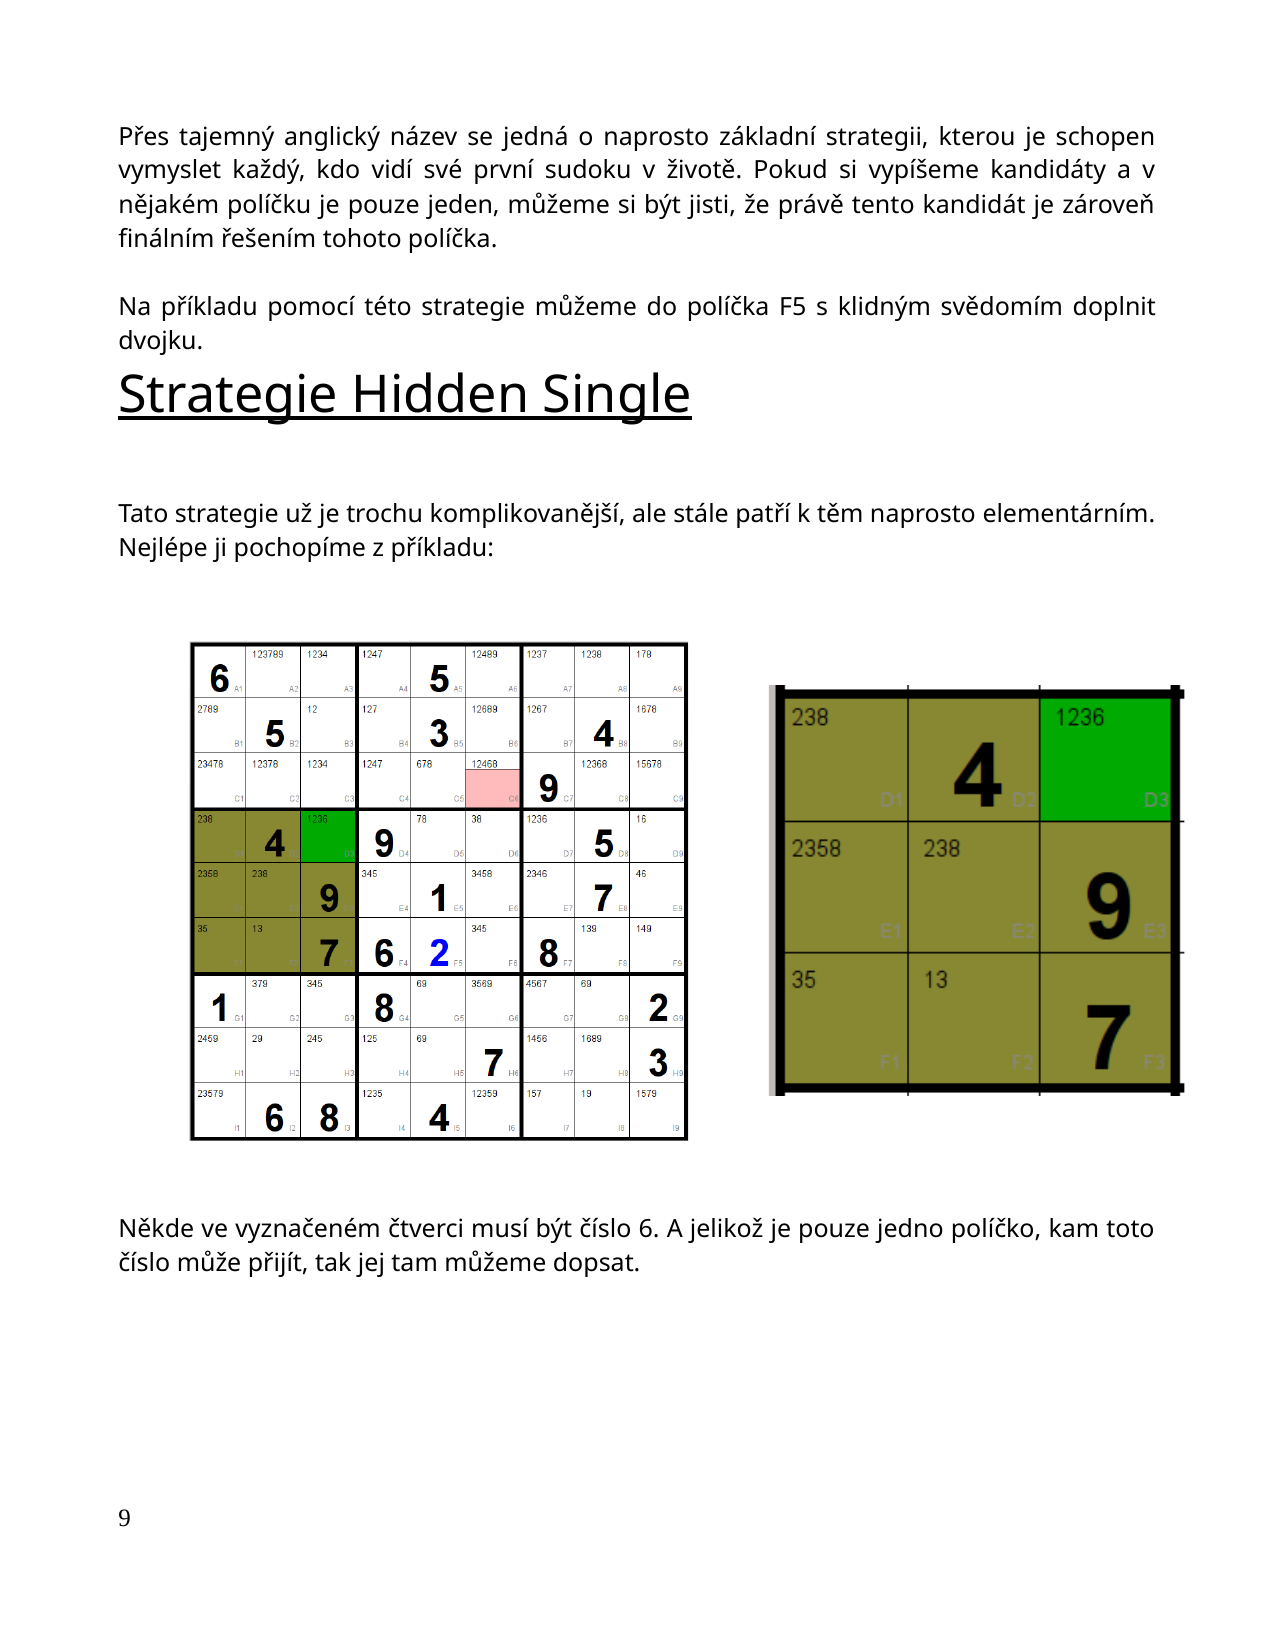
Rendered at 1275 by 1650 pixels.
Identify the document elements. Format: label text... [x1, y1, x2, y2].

text Někde ve vyznačeném čtverci musí být číslo 6. A jelikož je pouze jedno políčko, kam toto číslo může přijít, tak jej tam můžeme dopsat. [118, 1211, 1157, 1279]
text Přes tajemný anglický název se jedná o naprosto základní strategii, kterou je schopen vymyslet každý, kdo vidí své první sudoku v životě. Pokud si vypíšeme kandidáty a v nějakém políčku je pouze jeden, můžeme si být jisti, že právě tento kandidát je zároveň finálním řešením tohoto políčka. [118, 118, 1157, 254]
text Tato strategie už je trochu komplikovanější, ale stále patří k těm naprosto elementárním. Nejlépe ji pochopíme z příkladu: [118, 496, 1157, 564]
text Strategie Hidden Single [118, 357, 1157, 427]
text Na příkladu pomocí této strategie můžeme do políčka F5 s klidným svědomím doplnit dvojku. [118, 288, 1157, 357]
picture [189, 641, 689, 1141]
picture [768, 685, 1185, 1096]
